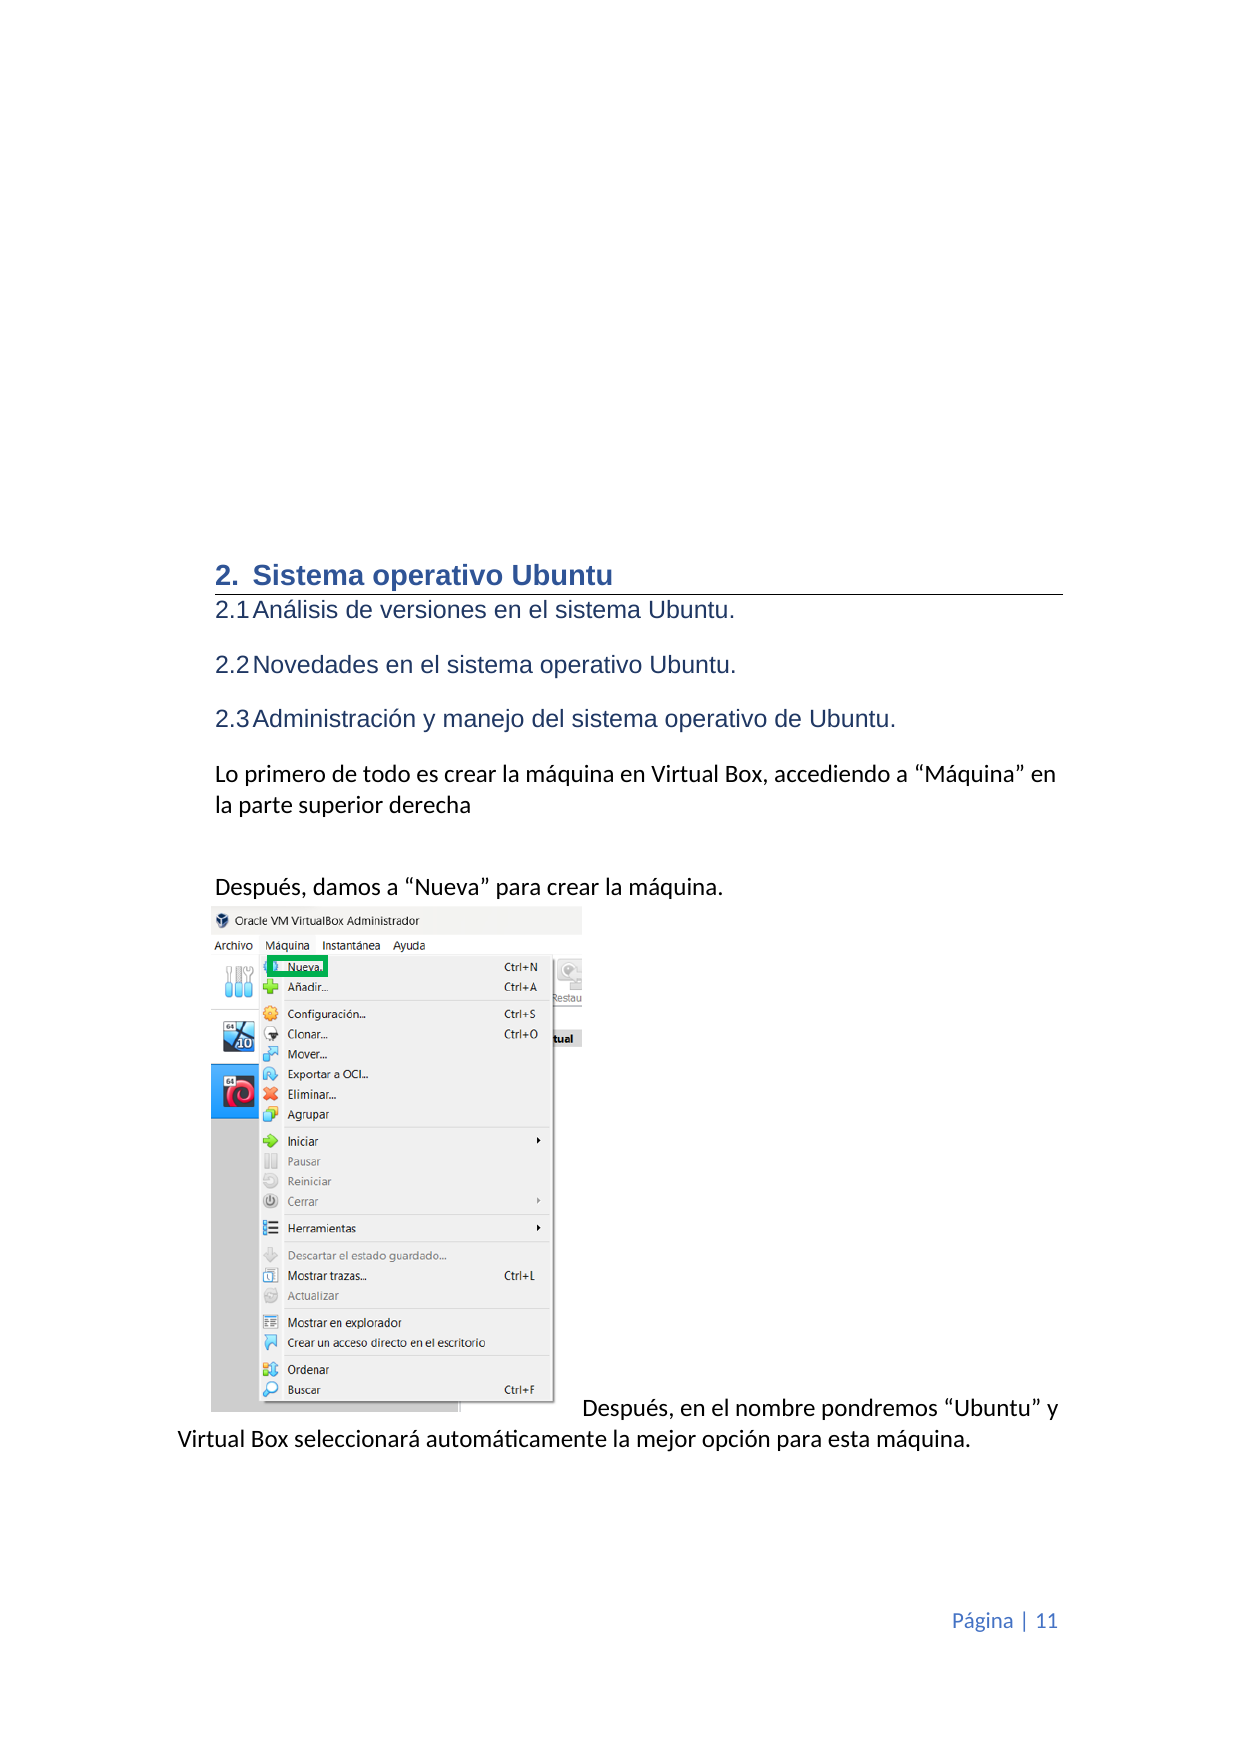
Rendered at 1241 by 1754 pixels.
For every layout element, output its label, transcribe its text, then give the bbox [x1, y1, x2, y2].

list Novedades en el sistema operativo Ubuntu. [215, 650, 1063, 678]
list Sistema operativo Ubuntu [215, 558, 1063, 594]
text Después, en el nombre pondremos “Ubuntu” y Virtual Box seleccionará automáticamente la mejor opción para esta máquina. [177, 1392, 1063, 1454]
text Después, damos a “Nueva” para crear la máquina. [215, 871, 1063, 901]
list Análisis de versiones en el sistema Ubuntu. [215, 595, 1063, 624]
list Administración y manejo del sistema operativo de Ubuntu. [215, 704, 1063, 733]
text Lo primero de todo es crear la máquina en Virtual Box, accediendo a “Máquina” en la parte superior derecha [215, 758, 1063, 820]
